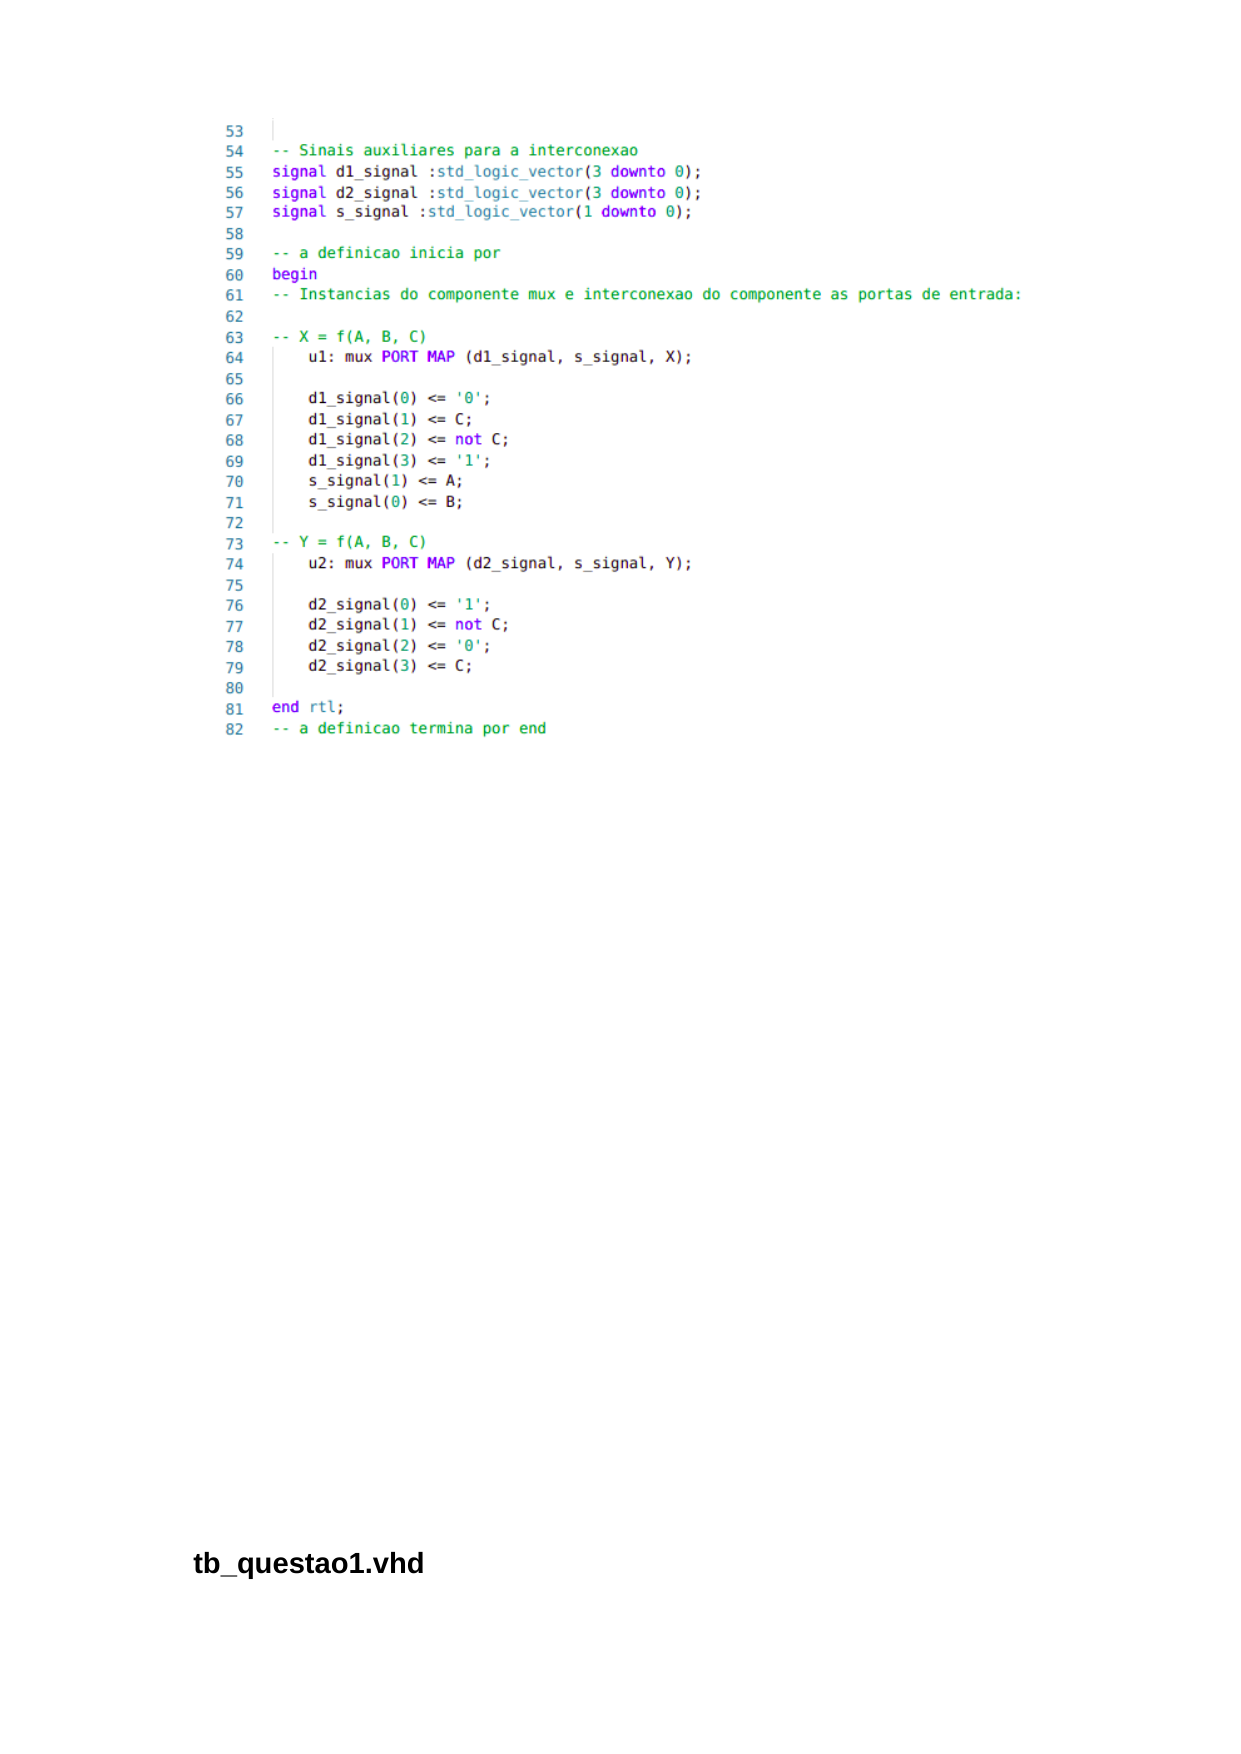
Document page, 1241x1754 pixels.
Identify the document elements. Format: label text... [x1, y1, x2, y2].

list tb_questao1.vhd [156, 1546, 1122, 1579]
picture [207, 118, 1034, 741]
